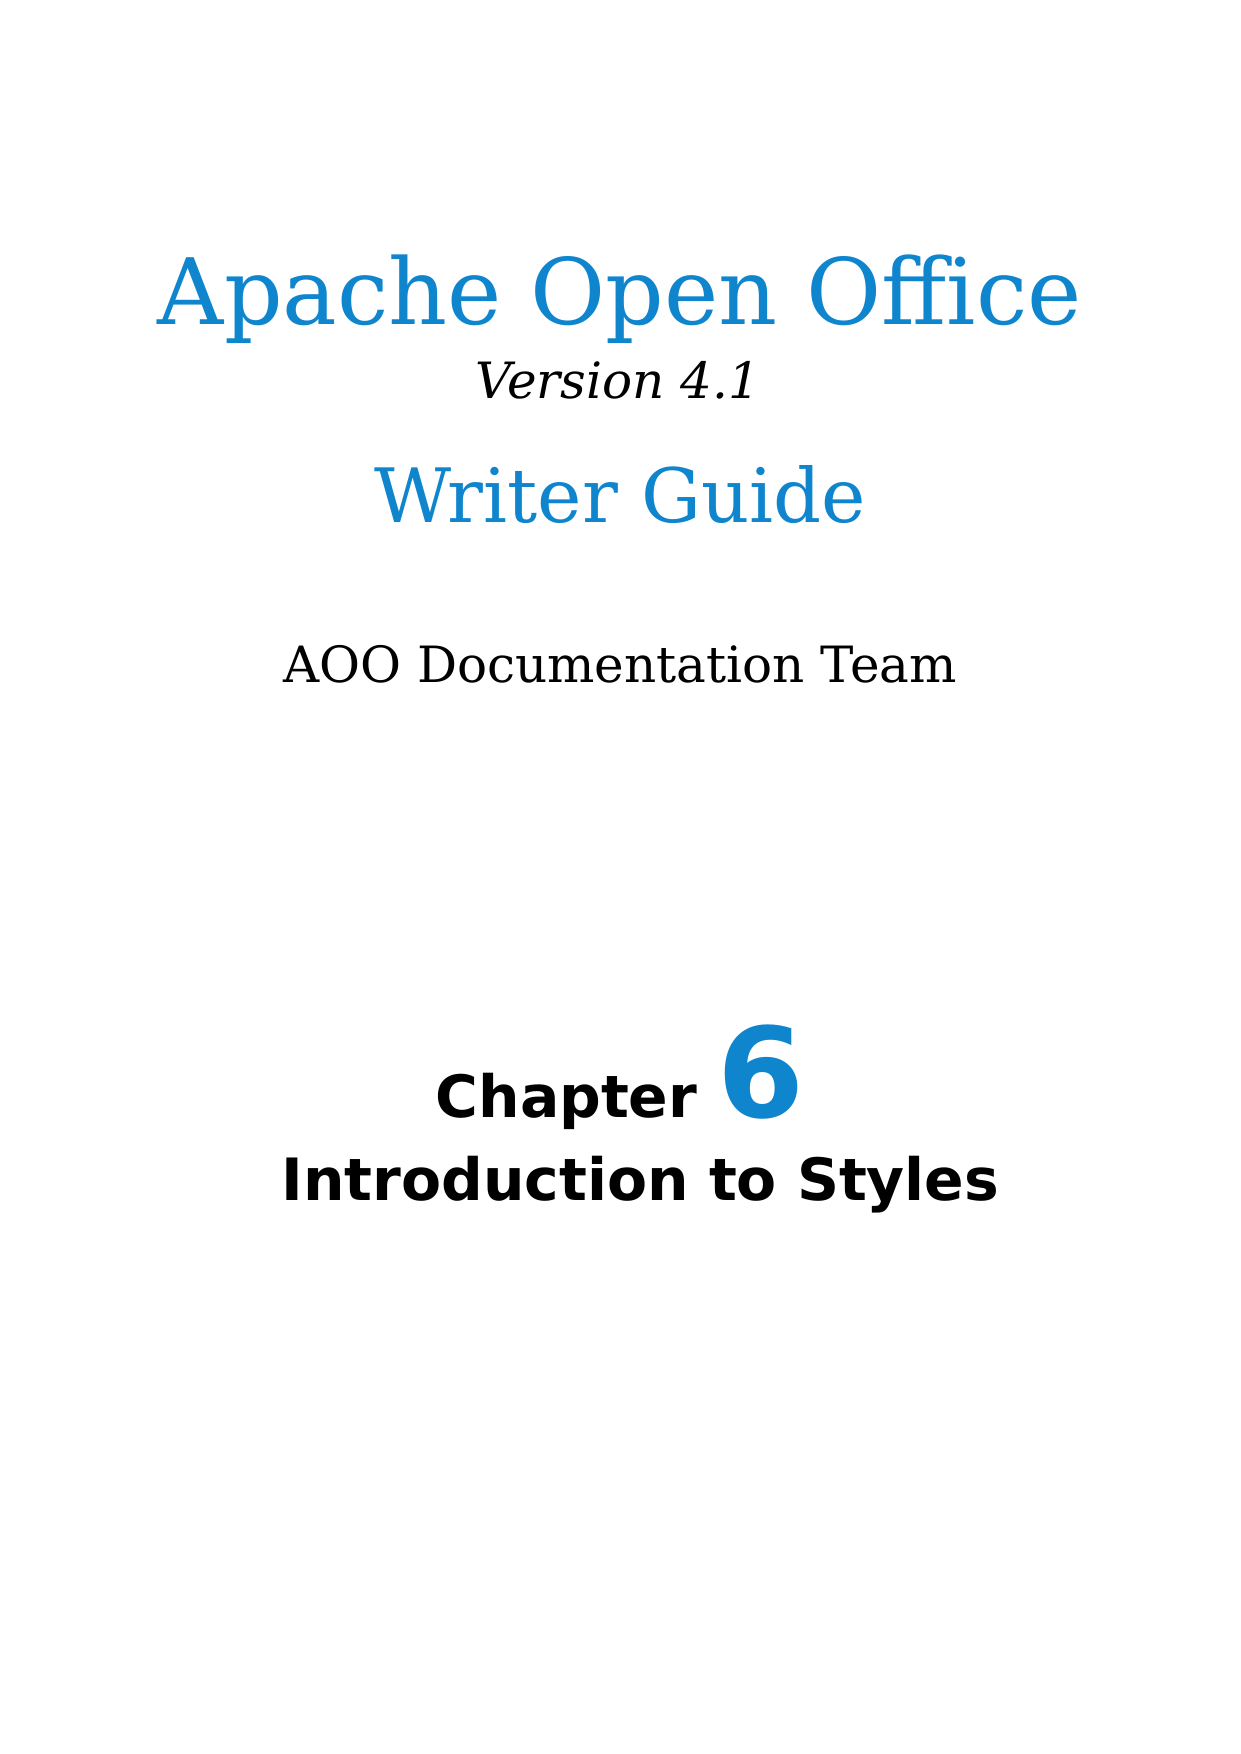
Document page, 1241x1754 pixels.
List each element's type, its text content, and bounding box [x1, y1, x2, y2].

text AOO Documentation Team [136, 636, 1104, 694]
subtitle Chapter 6 Introduction to Styles [136, 1001, 1104, 1214]
subtitle Version 4.1 [136, 352, 1104, 410]
text Writer Guide [136, 452, 1104, 540]
text Apache Open Office [136, 239, 1104, 346]
